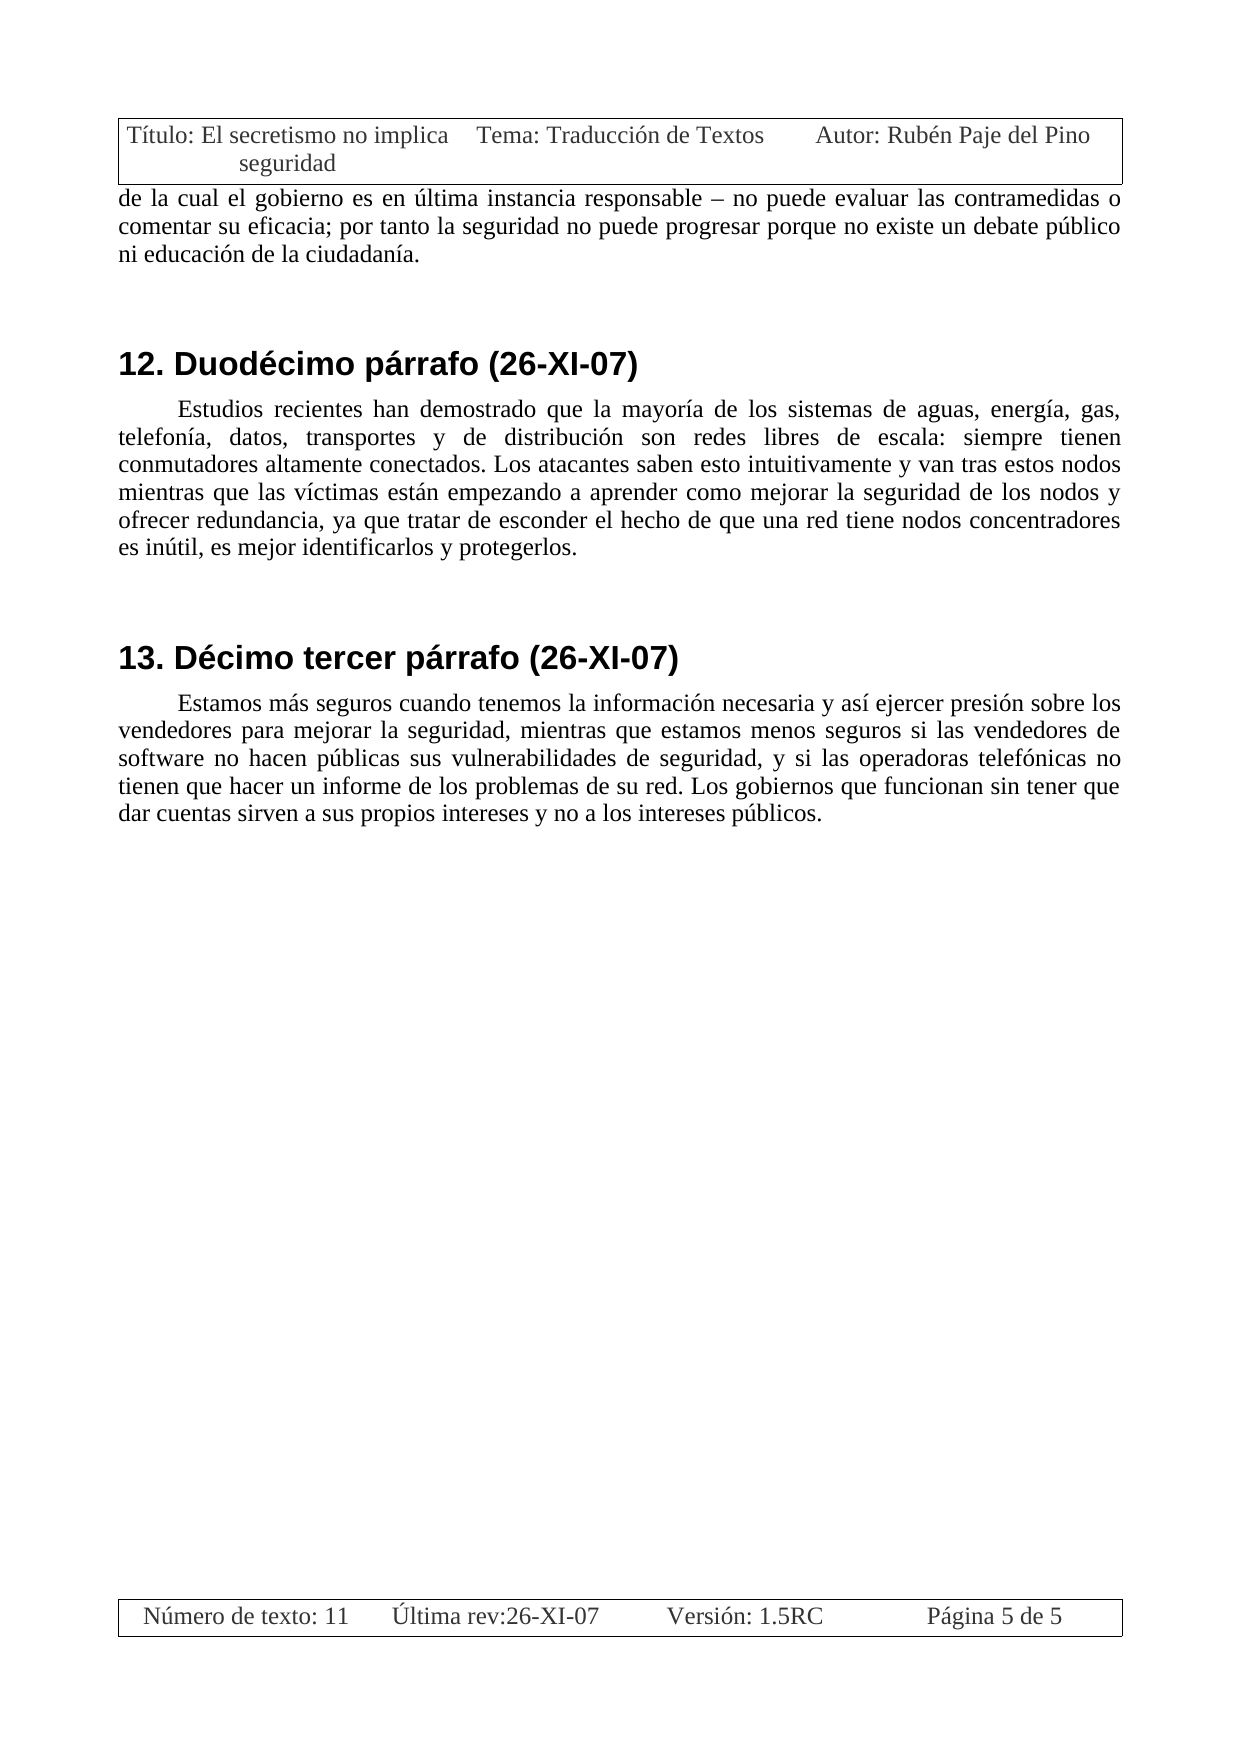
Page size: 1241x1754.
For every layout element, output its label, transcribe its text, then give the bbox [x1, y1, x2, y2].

text Estamos más seguros cuando tenemos la información necesaria y así ejercer presión sobre los vendedores para mejorar la seguridad, mientras que estamos menos seguros si las vendedores de software no hacen públicas sus vulnerabilidades de seguridad, y si las operadoras telefónicas no tienen que hacer un informe de los problemas de su red. Los gobiernos que funcionan sin tener que dar cuentas sirven a sus propios intereses y no a los intereses públicos. [118, 689, 1122, 827]
text de la cual el gobierno es en última instancia responsable – no puede evaluar las contramedidas o comentar su eficacia; por tanto la seguridad no puede progresar porque no existe un debate público ni educación de la ciudadanía. [118, 185, 1122, 267]
subtitle 13. Décimo tercer párrafo (26-XI-07) [118, 639, 1122, 676]
text Estudios recientes han demostrado que la mayoría de los sistemas de aguas, energía, gas, telefonía, datos, transportes y de distribución son redes libres de escala: siempre tienen conmutadores altamente conectados. Los atacantes saben esto intuitivamente y van tras estos nodos mientras que las víctimas están empezando a aprender como mejorar la seguridad de los nodos y ofrecer redundancia, ya que tratar de esconder el hecho de que una red tiene nodos concentradores es inútil, es mejor identificarlos y protegerlos. [118, 395, 1122, 561]
subtitle 12. Duodécimo párrafo (26-XI-07) [118, 345, 1122, 382]
